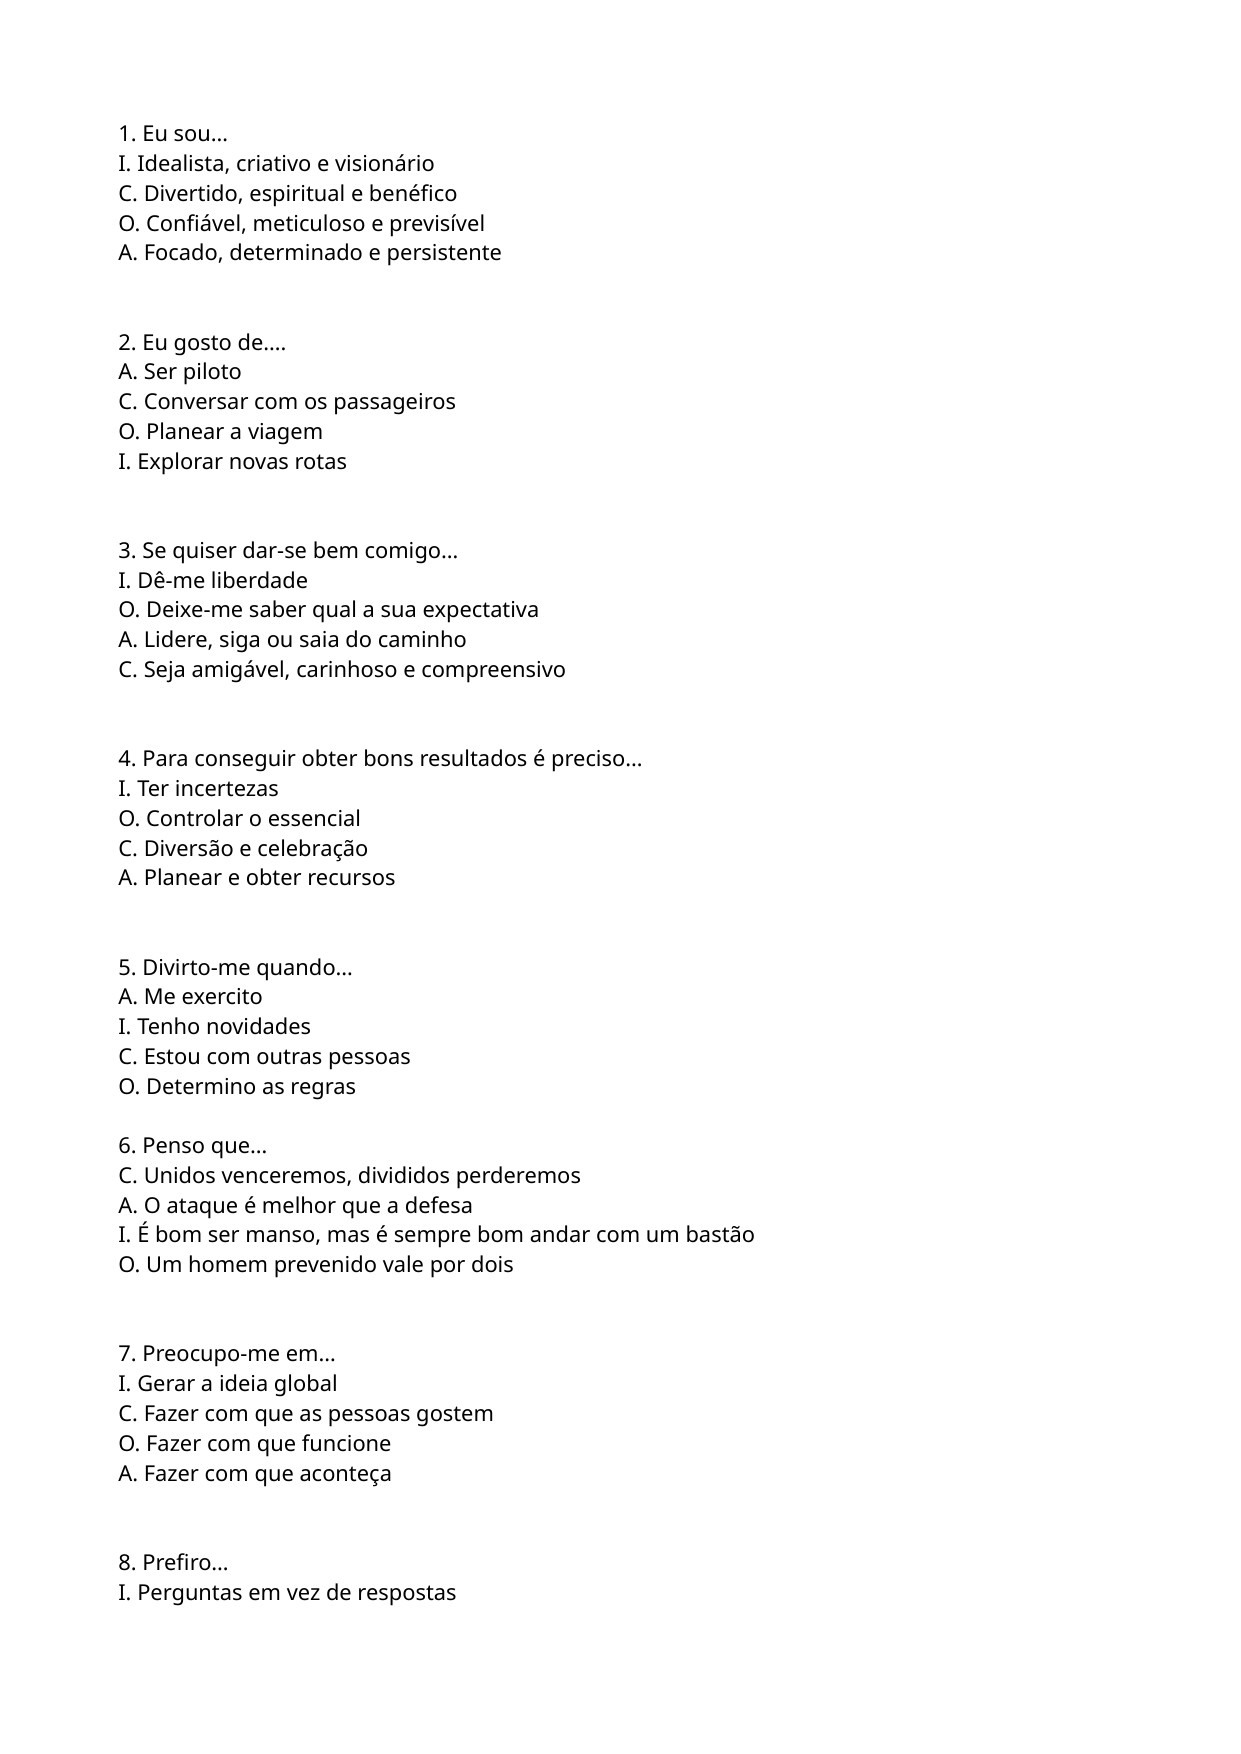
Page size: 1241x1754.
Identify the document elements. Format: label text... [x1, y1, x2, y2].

text A. Ser piloto [118, 356, 1122, 386]
text C. Conversar com os passageiros [118, 386, 1122, 416]
text I. Ter incertezas [118, 773, 1122, 803]
text A. Fazer com que aconteça [118, 1458, 1122, 1487]
text 8. Prefiro… [118, 1547, 1122, 1577]
text C. Divertido, espiritual e benéfico [118, 178, 1122, 207]
text I. É bom ser manso, mas é sempre bom andar com um bastão [118, 1219, 1122, 1249]
text O. Planear a viagem [118, 416, 1122, 446]
text 6. Penso que… [118, 1130, 1122, 1160]
text I. Dê-me liberdade [118, 564, 1122, 594]
text O. Determino as regras [118, 1071, 1122, 1100]
text A. Me exercito [118, 981, 1122, 1011]
text 4. Para conseguir obter bons resultados é preciso… [118, 743, 1122, 773]
text I. Gerar a ideia global [118, 1368, 1122, 1398]
text A. Planear e obter recursos [118, 862, 1122, 892]
text A. O ataque é melhor que a defesa [118, 1190, 1122, 1219]
text O. Controlar o essencial [118, 803, 1122, 832]
text 7. Preocupo-me em… [118, 1338, 1122, 1368]
text 3. Se quiser dar-se bem comigo… [118, 535, 1122, 564]
text O. Um homem prevenido vale por dois [118, 1249, 1122, 1279]
text A. Lidere, siga ou saia do caminho [118, 624, 1122, 654]
text 1. Eu sou… [118, 118, 1122, 148]
text C. Fazer com que as pessoas gostem [118, 1398, 1122, 1428]
text I. Explorar novas rotas [118, 446, 1122, 475]
text O. Deixe-me saber qual a sua expectativa [118, 594, 1122, 624]
text I. Tenho novidades [118, 1011, 1122, 1041]
text A. Focado, determinado e persistente [118, 237, 1122, 267]
text C. Diversão e celebração [118, 832, 1122, 862]
text O. Confiável, meticuloso e previsível [118, 207, 1122, 237]
text I. Perguntas em vez de respostas [118, 1577, 1122, 1606]
text 2. Eu gosto de…. [118, 326, 1122, 356]
text C. Unidos venceremos, divididos perderemos [118, 1160, 1122, 1190]
text I. Idealista, criativo e visionário [118, 148, 1122, 178]
text C. Estou com outras pessoas [118, 1041, 1122, 1071]
text O. Fazer com que funcione [118, 1428, 1122, 1458]
text 5. Divirto-me quando… [118, 951, 1122, 981]
text C. Seja amigável, carinhoso e compreensivo [118, 654, 1122, 684]
